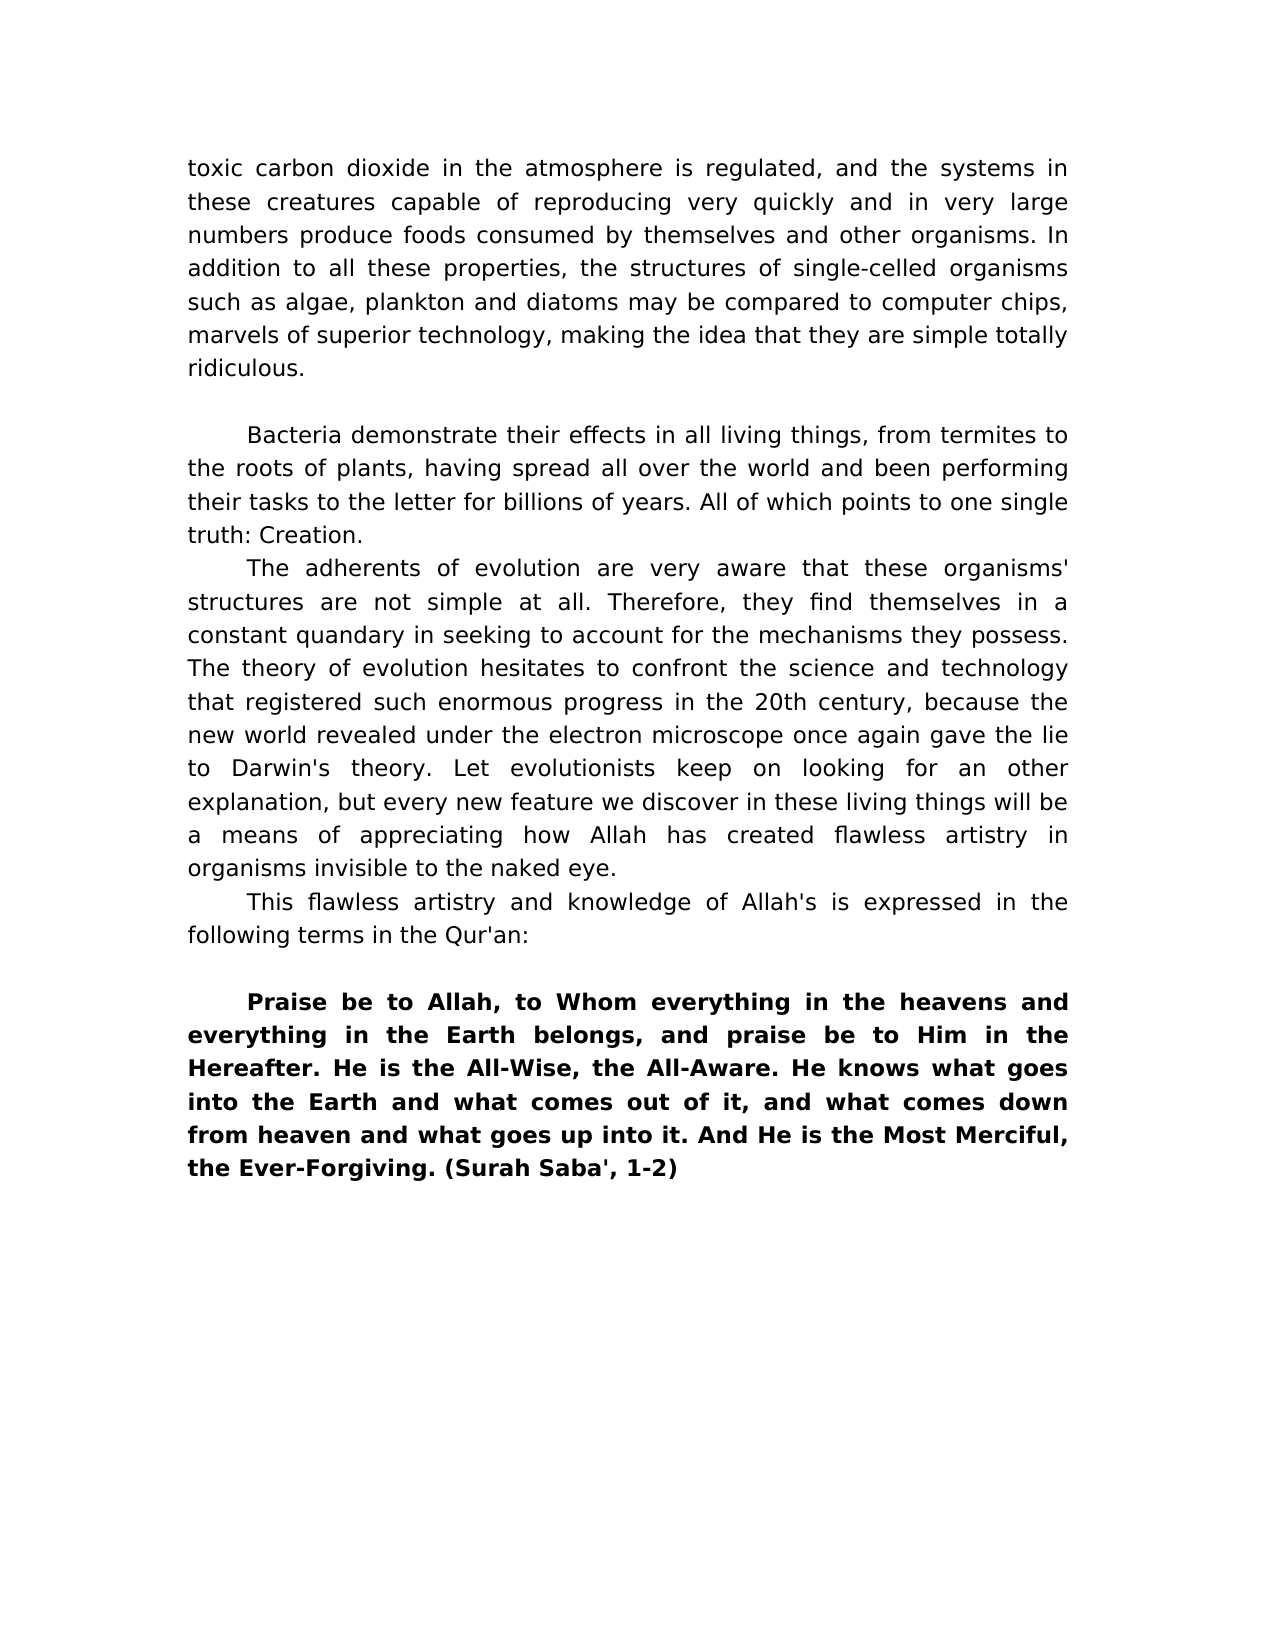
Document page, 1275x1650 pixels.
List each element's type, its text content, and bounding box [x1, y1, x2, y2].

text Bacteria demonstrate their effects in all living things, from termites to the roots of plants, having spread all over the world and been performing their tasks to the letter for billions of years. All of which points to one single truth: Creation. [187, 417, 1070, 550]
text The adherents of evolution are very aware that these organisms' structures are not simple at all. Therefore, they find themselves in a constant quandary in seeking to account for the mechanisms they possess. The theory of evolution hesitates to confront the science and technology that registered such enormous progress in the 20th century, because the new world revealed under the electron microscope once again gave the lie to Darwin's theory. Let evolutionists keep on looking for an other explanation, but every new feature we discover in these living things will be a means of appreciating how Allah has created flawless artistry in organisms invisible to the naked eye. [187, 550, 1070, 883]
text toxic carbon dioxide in the atmosphere is regulated, and the systems in these creatures capable of reproducing very quickly and in very large numbers produce foods consumed by themselves and other organisms. In addition to all these properties, the structures of single-celled organisms such as algae, plankton and diatoms may be compared to computer chips, marvels of superior technology, making the idea that they are simple totally ridiculous. [187, 150, 1070, 383]
text Praise be to Allah, to Whom everything in the heavens and everything in the Earth belongs, and praise be to Him in the Hereafter. He is the All-Wise, the All-Aware. He knows what goes into the Earth and what comes out of it, and what comes down from heaven and what goes up into it. And He is the Most Merciful, the Ever-Forgiving. (Surah Saba', 1-2) [187, 983, 1070, 1183]
text This flawless artistry and knowledge of Allah's is expressed in the following terms in the Qur'an: [187, 883, 1070, 950]
